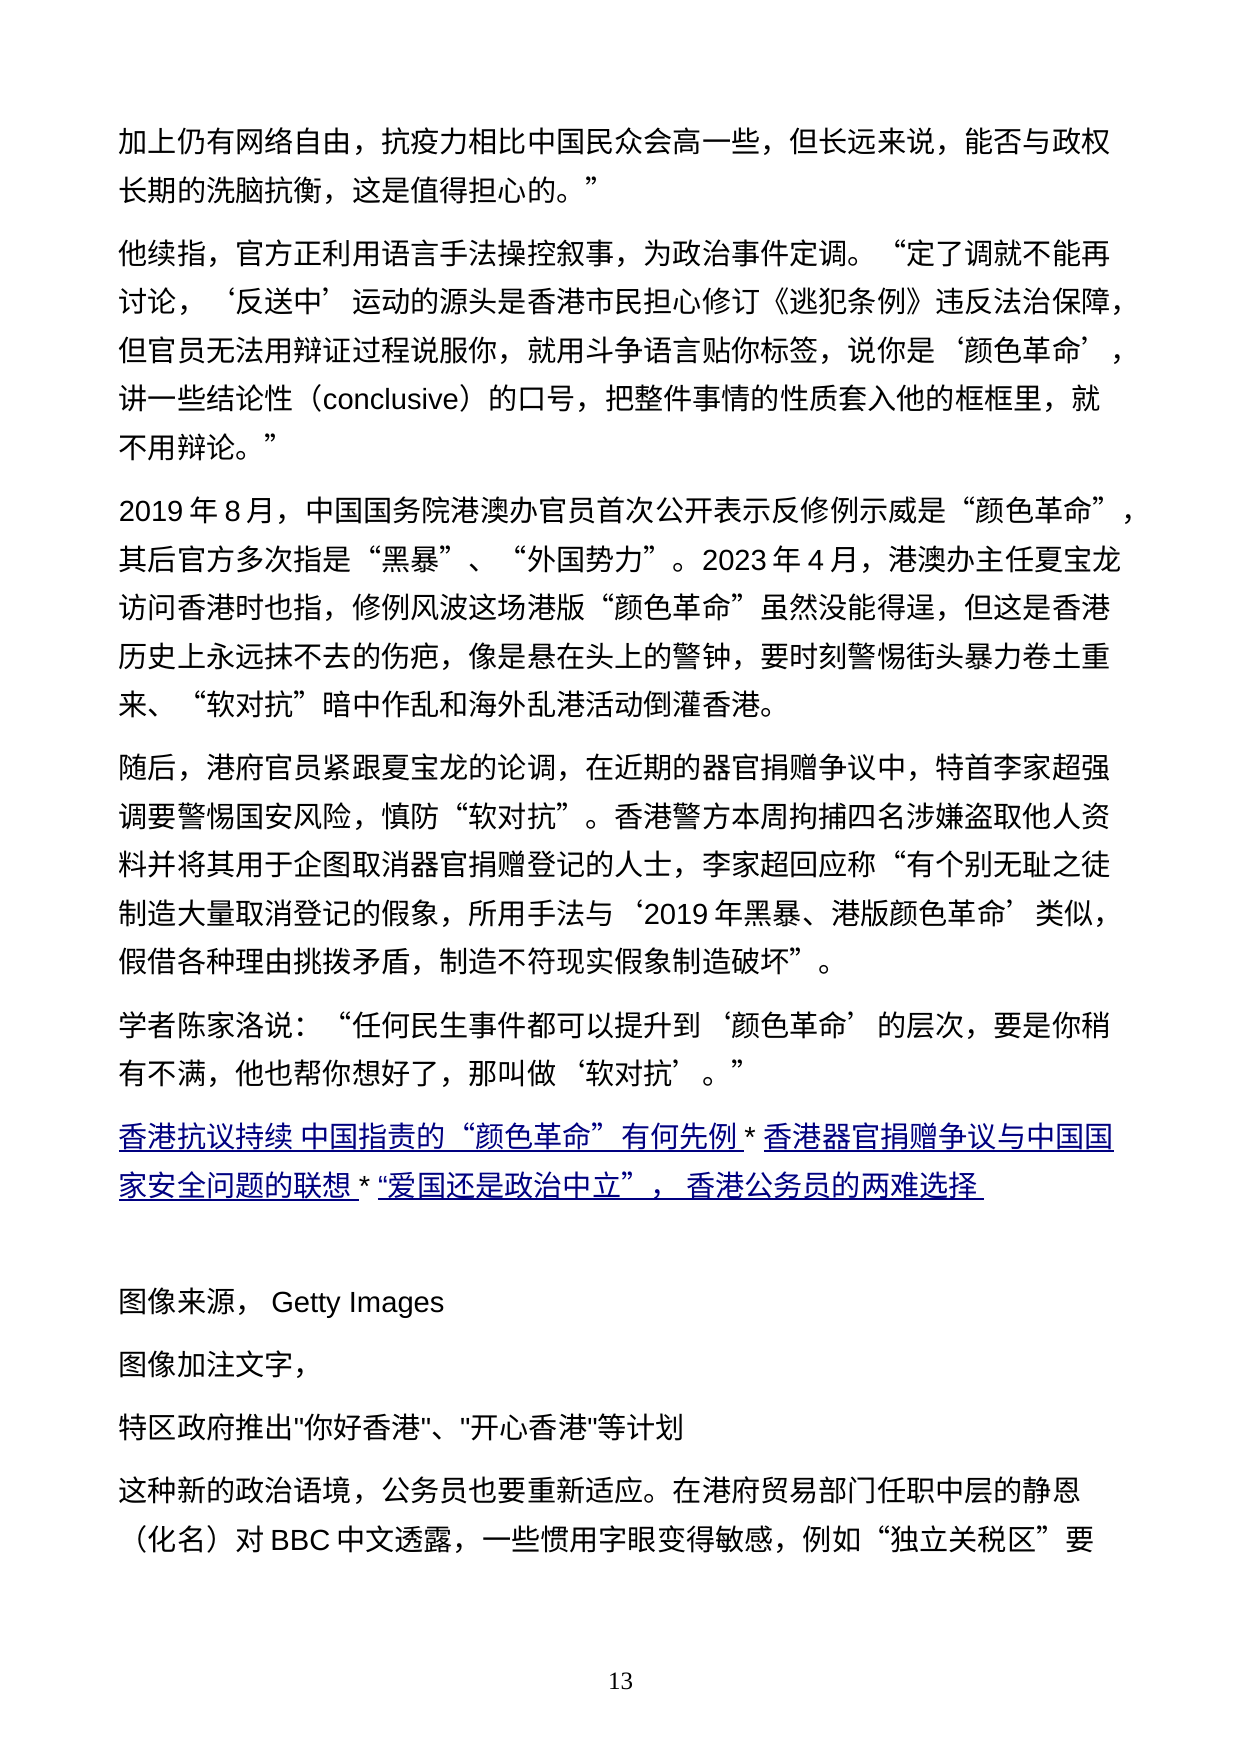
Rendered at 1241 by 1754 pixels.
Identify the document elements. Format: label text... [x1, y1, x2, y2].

text 2019年8月，中国国务院港澳办官员首次公开表示反修例示威是“颜色革命”，其后官方多次指是“黑暴”、“外国势力”。2023年4月，港澳办主任夏宝龙访问香港时也指，修例风波这场港版“颜色革命”虽然没能得逞，但这是香港历史上永远抹不去的伤疤，像是悬在头上的警钟，要时刻警惕街头暴力卷土重来、“软对抗”暗中作乱和海外乱港活动倒灌香港。 [118, 487, 1122, 724]
text 图像来源， Getty Images [118, 1278, 1122, 1321]
text 这种新的政治语境，公务员也要重新适应。在港府贸易部门任职中层的静恩（化名）对BBC中文透露，一些惯用字眼变得敏感，例如“独立关税区”要 [118, 1468, 1122, 1559]
text 图像加注文字， [118, 1342, 1122, 1384]
text 香港抗议持续 中国指责的“颜色革命”有何先例 * 香港器官捐赠争议与中国国家安全问题的联想 * “爱国还是政治中立”， 香港公务员的两难选择 [118, 1114, 1122, 1204]
text 学者陈家洛说：“任何民生事件都可以提升到‘颜色革命’的层次，要是你稍有不满，他也帮你想好了，那叫做‘软对抗’。” [118, 1002, 1122, 1093]
text 加上仍有网络自由，抗疫力相比中国民众会高一些，但长远来说，能否与政权长期的洗脑抗衡，这是值得担心的。” [118, 118, 1122, 209]
text 特区政府推出"你好香港"、"开心香港"等计划 [118, 1405, 1122, 1447]
text 他续指，官方正利用语言手法操控叙事，为政治事件定调。“定了调就不能再讨论，‘反送中’运动的源头是香港市民担心修订《逃犯条例》违反法治保障，但官员无法用辩证过程说服你，就用斗争语言贴你标签，说你是‘颜色革命’，讲一些结论性（conclusive）的口号，把整件事情的性质套入他的框框里，就不用辩论。” [118, 230, 1122, 467]
text 随后，港府官员紧跟夏宝龙的论调，在近期的器官捐赠争议中，特首李家超强调要警惕国安风险，慎防“软对抗”。香港警方本周拘捕四名涉嫌盗取他人资料并将其用于企图取消器官捐赠登记的人士，李家超回应称“有个别无耻之徒制造大量取消登记的假象，所用手法与‘2019年黑暴、港版颜色革命’类似，假借各种理由挑拨矛盾，制造不符现实假象制造破坏”。 [118, 745, 1122, 981]
